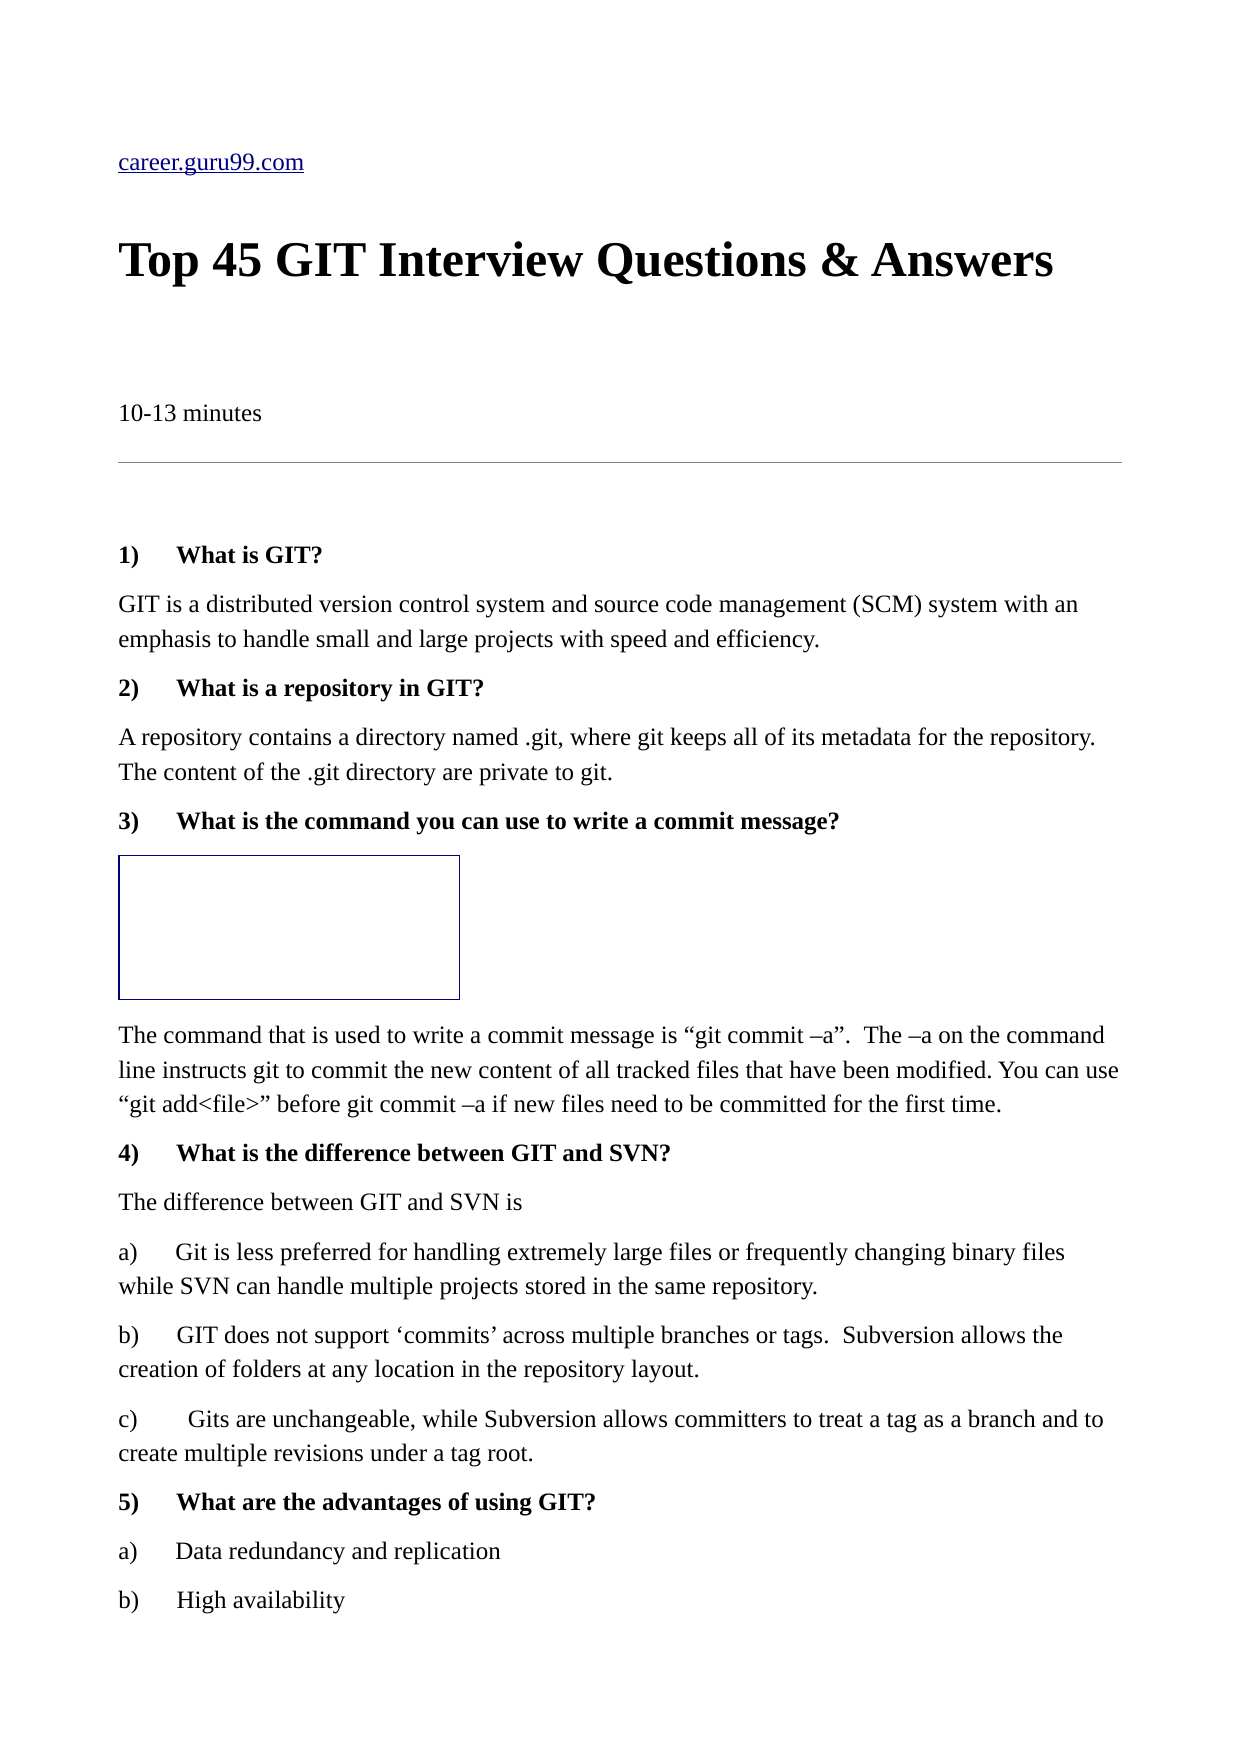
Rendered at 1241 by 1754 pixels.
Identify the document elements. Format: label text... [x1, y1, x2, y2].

text GIT is a distributed version control system and source code management (SCM) system with an emphasis to handle small and large projects with speed and efficiency. [118, 589, 1122, 653]
text 1) What is GIT? [118, 541, 1122, 569]
text A repository contains a directory named .git, where git keeps all of its metadata for the repository. The content of the .git directory are private to git. [118, 722, 1122, 785]
text career.guru99.com [118, 147, 1122, 176]
text 5) What are the advantages of using GIT? [118, 1487, 1122, 1516]
text b) GIT does not support ‘commits’ across multiple branches or tags. Subversion allows the creation of folders at any location in the repository layout. [118, 1320, 1122, 1383]
subtitle Top 45 GIT Interview Questions & Answers [118, 230, 1122, 288]
text 4) What is the difference between GIT and SVN? [118, 1138, 1122, 1167]
text The difference between GIT and SVN is [118, 1187, 1122, 1216]
text c) Gits are unchangeable, while Subversion allows committers to treat a tag as a branch and to create multiple revisions under a tag root. [118, 1404, 1122, 1467]
text 10-13 minutes [118, 398, 1122, 427]
text a) Data redundancy and replication [118, 1536, 1122, 1565]
text The command that is used to write a commit message is “git commit –a”. The –a on the command line instructs git to commit the new content of all tracked files that have been modified. You can use “git add<file>” before git commit –a if new files need to be committed for the first time. [118, 1020, 1122, 1118]
text a) Git is less preferred for handling extremely large files or frequently changing binary files while SVN can handle multiple projects stored in the same repository. [118, 1237, 1122, 1300]
text 2) What is a repository in GIT? [118, 673, 1122, 702]
text 3) What is the command you can use to write a commit message? [118, 806, 1122, 834]
text b) High availability [118, 1585, 1122, 1614]
